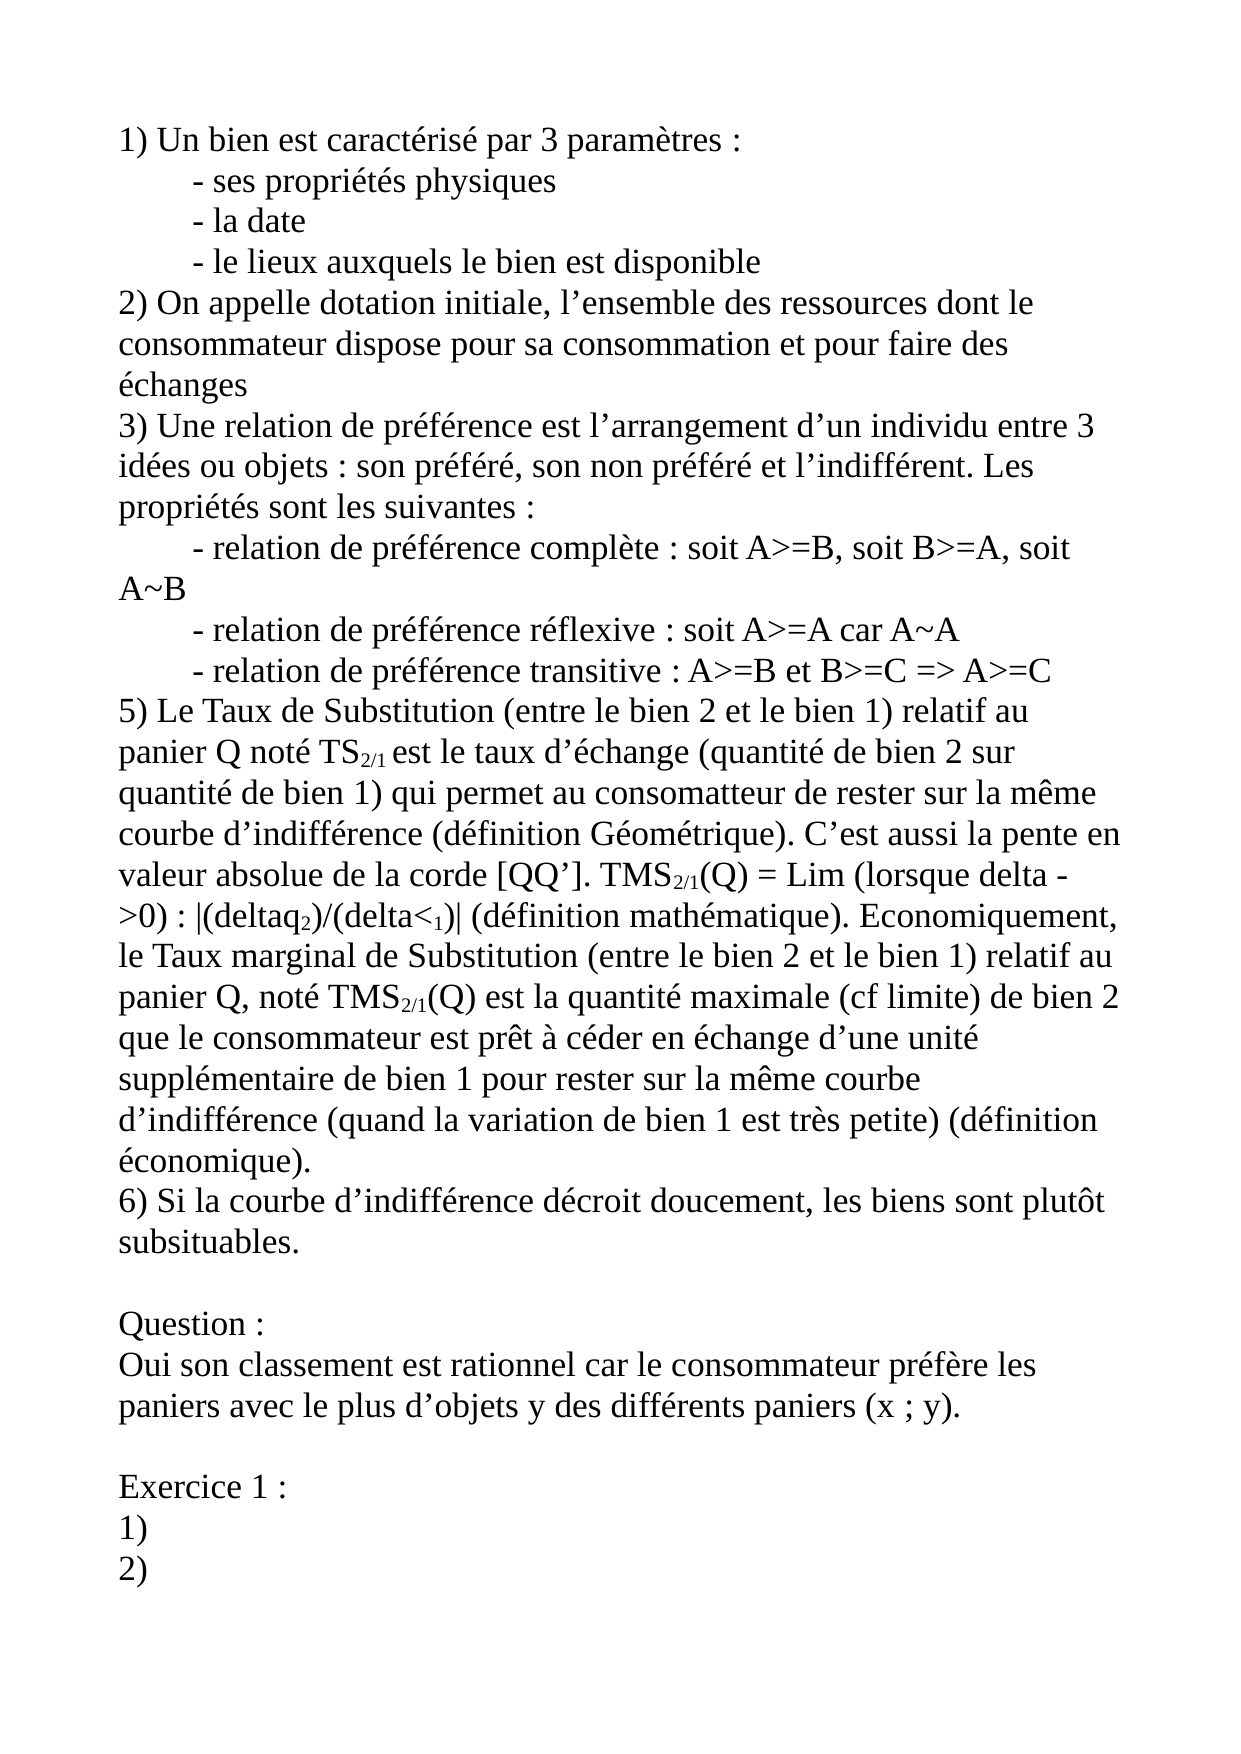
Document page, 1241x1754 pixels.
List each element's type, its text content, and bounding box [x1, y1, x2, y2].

text - ses propriétés physiques [118, 159, 1122, 200]
text 2) [118, 1547, 1122, 1588]
text Question : [118, 1302, 1122, 1343]
text 3) Une relation de préférence est l’arrangement d’un individu entre 3 idées ou objets : son préféré, son non préféré et l’indifférent. Les propriétés sont les suivantes : [118, 404, 1122, 526]
text - relation de préférence complète : soit A>=B, soit B>=A, soit A~B [118, 526, 1122, 608]
text Exercice 1 : [118, 1466, 1122, 1506]
text Oui son classement est rationnel car le consommateur préfère les paniers avec le plus d’objets y des différents paniers (x ; y). [118, 1343, 1122, 1425]
text - relation de préférence réflexive : soit A>=A car A~A [118, 608, 1122, 649]
text 1) Un bien est caractérisé par 3 paramètres : [118, 118, 1122, 159]
text 5) Le Taux de Substitution (entre le bien 2 et le bien 1) relatif au panier Q noté TS2/1 est le taux d’échange (quantité de bien 2 sur quantité de bien 1) qui permet au consomatteur de rester sur la même courbe d’indifférence (définition Géométrique). C’est aussi la pente en valeur absolue de la corde [QQ’]. TMS2/1(Q) = Lim (lorsque delta ->0) : |(deltaq2)/(delta<1)| (définition mathématique). Economiquement, le Taux marginal de Substitution (entre le bien 2 et le bien 1) relatif au panier Q, noté TMS2/1(Q) est la quantité maximale (cf limite) de bien 2 que le consommateur est prêt à céder en échange d’une unité supplémentaire de bien 1 pour rester sur la même courbe d’indifférence (quand la variation de bien 1 est très petite) (définition économique). [118, 690, 1122, 1180]
text 2) On appelle dotation initiale, l’ensemble des ressources dont le consommateur dispose pour sa consommation et pour faire des échanges [118, 281, 1122, 404]
text - le lieux auxquels le bien est disponible [118, 241, 1122, 281]
text 1) [118, 1506, 1122, 1547]
text - relation de préférence transitive : A>=B et B>=C => A>=C [118, 649, 1122, 690]
text - la date [118, 200, 1122, 241]
text 6) Si la courbe d’indifférence décroit doucement, les biens sont plutôt subsituables. [118, 1180, 1122, 1261]
